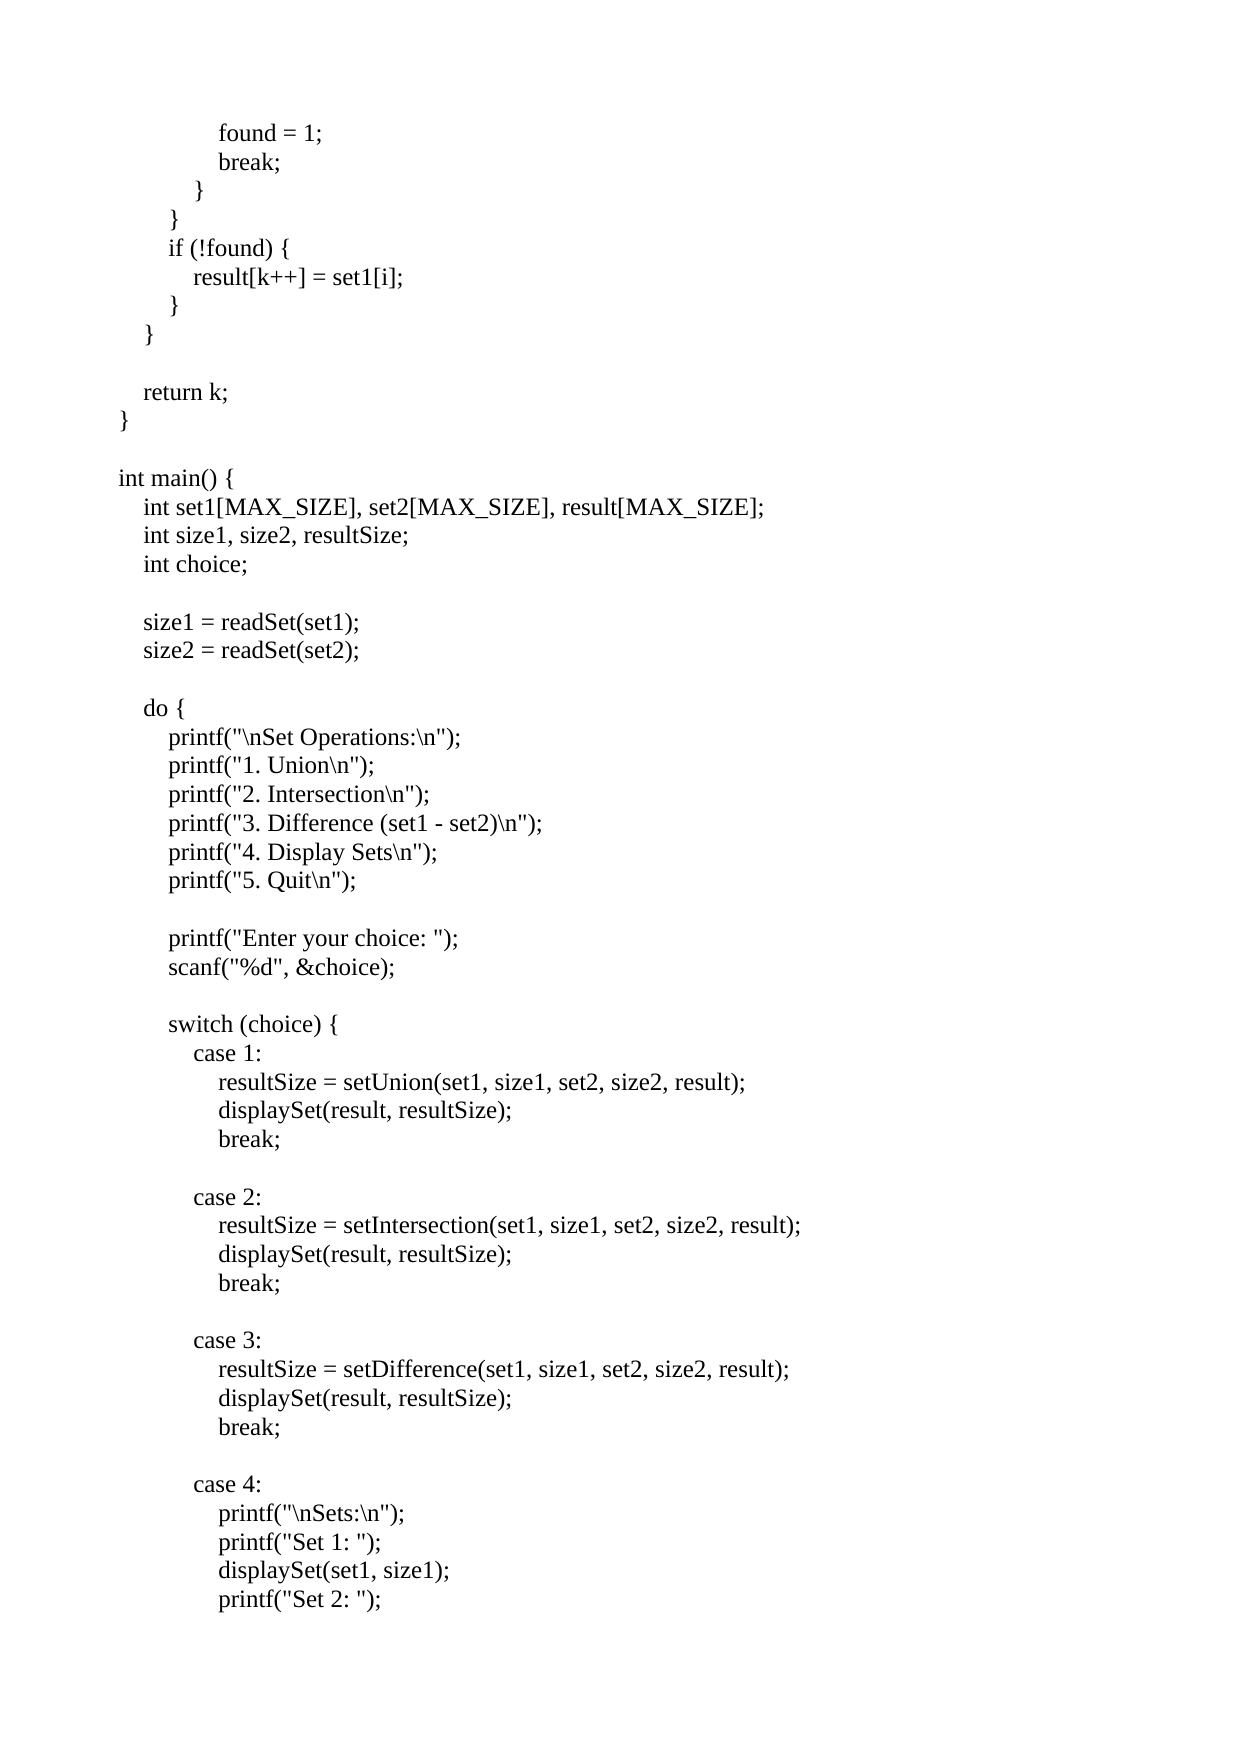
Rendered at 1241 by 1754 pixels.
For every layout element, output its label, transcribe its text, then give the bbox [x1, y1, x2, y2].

text printf("Set 1: "); [118, 1527, 1122, 1556]
text printf("1. Union\n"); [118, 751, 1122, 779]
text printf("Enter your choice: "); [118, 923, 1122, 952]
text } [118, 319, 1122, 348]
text int main() { [118, 463, 1122, 492]
text if (!found) { [118, 233, 1122, 262]
text } [118, 176, 1122, 204]
text size2 = readSet(set2); [118, 636, 1122, 664]
text } [118, 406, 1122, 434]
text printf("2. Intersection\n"); [118, 779, 1122, 808]
text } [118, 204, 1122, 233]
text displaySet(set1, size1); [118, 1556, 1122, 1584]
text case 2: [118, 1182, 1122, 1211]
text printf("Set 2: "); [118, 1584, 1122, 1613]
text do { [118, 693, 1122, 722]
text break; [118, 1268, 1122, 1297]
text return k; [118, 377, 1122, 406]
text size1 = readSet(set1); [118, 607, 1122, 636]
text int set1[MAX_SIZE], set2[MAX_SIZE], result[MAX_SIZE]; [118, 492, 1122, 521]
text printf("\nSets:\n"); [118, 1498, 1122, 1527]
text scanf("%d", &choice); [118, 952, 1122, 981]
text printf("5. Quit\n"); [118, 866, 1122, 894]
text resultSize = setIntersection(set1, size1, set2, size2, result); [118, 1211, 1122, 1239]
text resultSize = setUnion(set1, size1, set2, size2, result); [118, 1067, 1122, 1096]
text break; [118, 1412, 1122, 1441]
text case 4: [118, 1469, 1122, 1498]
text displaySet(result, resultSize); [118, 1239, 1122, 1268]
text printf("4. Display Sets\n"); [118, 837, 1122, 866]
text int size1, size2, resultSize; [118, 521, 1122, 549]
text } [118, 291, 1122, 319]
text displaySet(result, resultSize); [118, 1383, 1122, 1412]
text printf("3. Difference (set1 - set2)\n"); [118, 808, 1122, 837]
text found = 1; [118, 118, 1122, 147]
text switch (choice) { [118, 1009, 1122, 1038]
text case 3: [118, 1326, 1122, 1354]
text case 1: [118, 1038, 1122, 1067]
text resultSize = setDifference(set1, size1, set2, size2, result); [118, 1354, 1122, 1383]
text printf("\nSet Operations:\n"); [118, 722, 1122, 751]
text break; [118, 1124, 1122, 1153]
text int choice; [118, 549, 1122, 578]
text break; [118, 147, 1122, 176]
text result[k++] = set1[i]; [118, 262, 1122, 291]
text displaySet(result, resultSize); [118, 1096, 1122, 1124]
